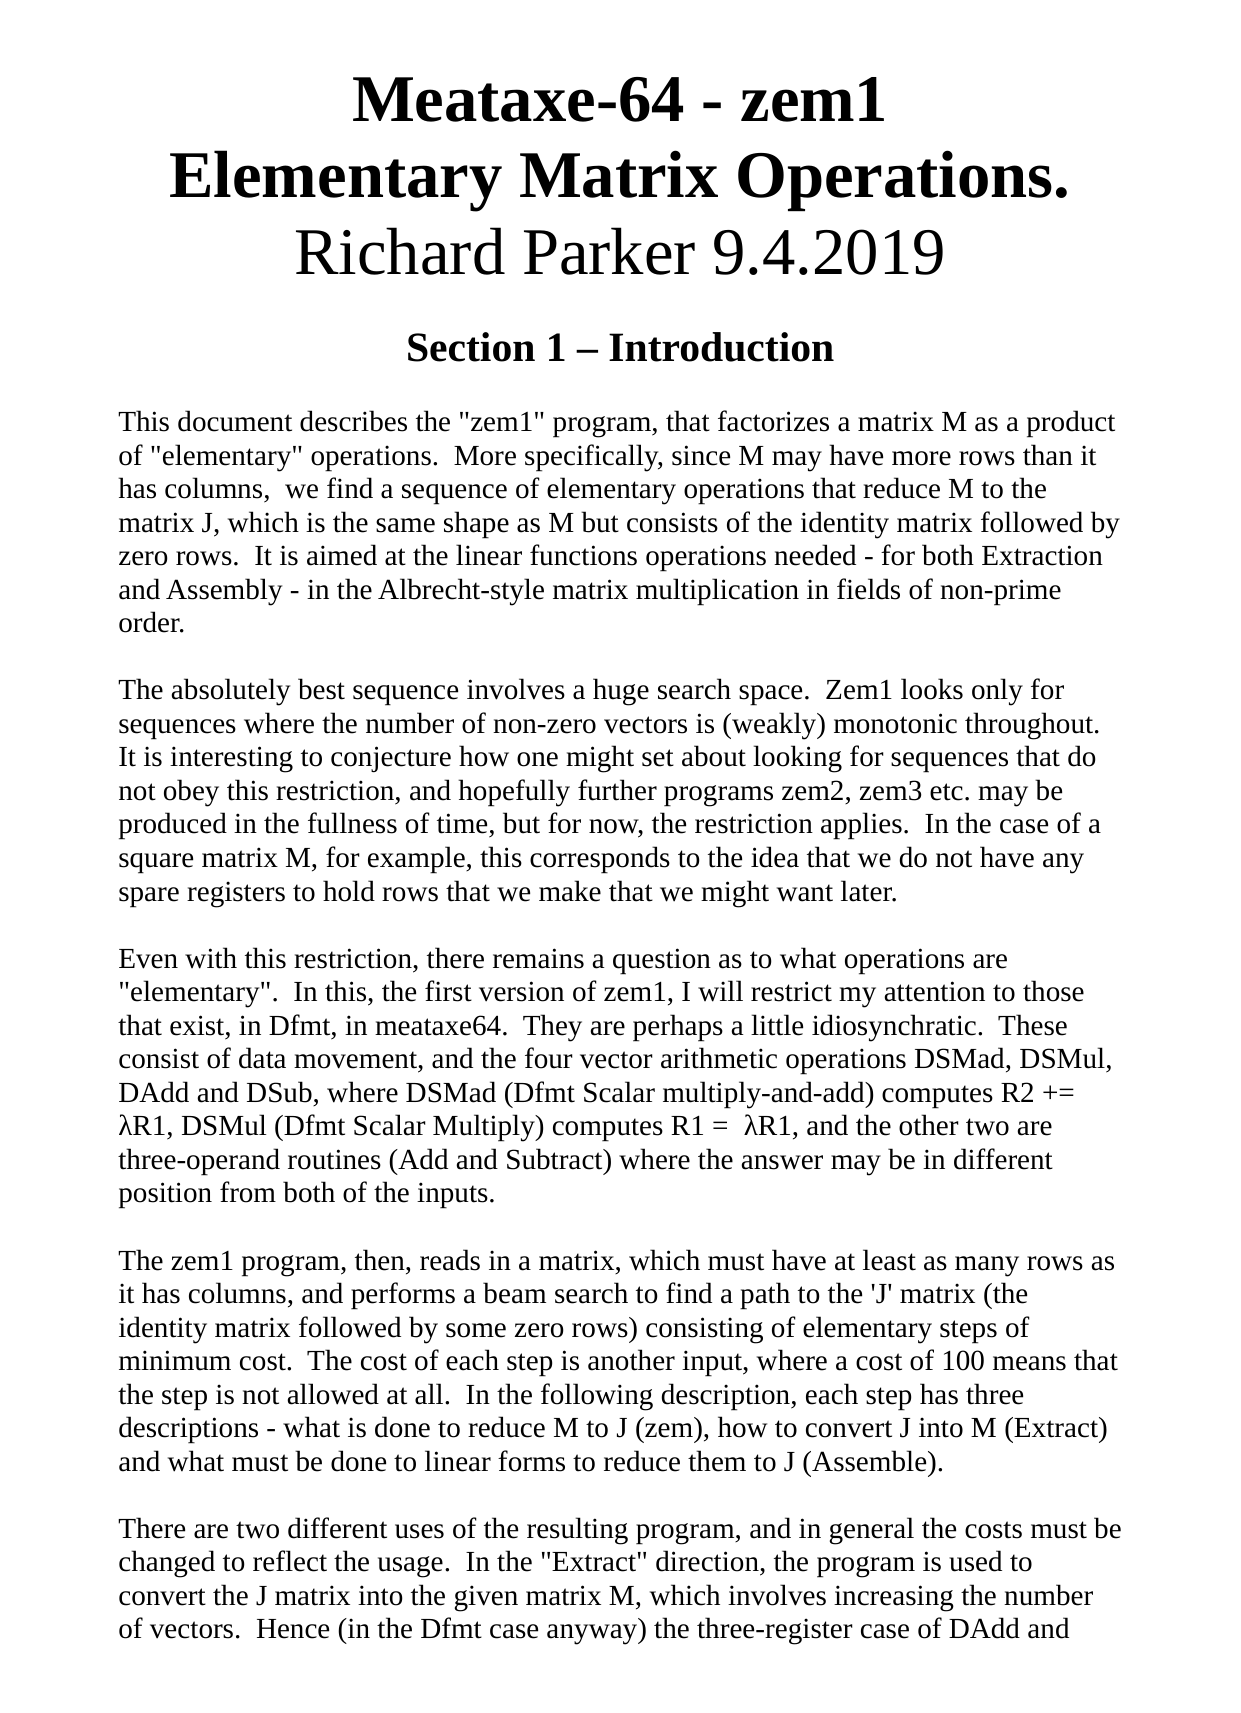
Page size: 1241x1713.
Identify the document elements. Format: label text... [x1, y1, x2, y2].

text There are two different uses of the resulting program, and in general the costs must be changed to reflect the usage. In the "Extract" direction, the program is used to convert the J matrix into the given matrix M, which involves increasing the number of vectors. Hence (in the Dfmt case anyway) the three-register case of DAdd and [118, 1511, 1122, 1645]
text Even with this restriction, there remains a question as to what operations are "elementary". In this, the first version of zem1, I will restrict my attention to those that exist, in Dfmt, in meataxe64. They are perhaps a little idiosynchratic. These consist of data movement, and the four vector arithmetic operations DSMad, DSMul, DAdd and DSub, where DSMad (Dfmt Scalar multiply-and-add) computes R2 += λR1, DSMul (Dfmt Scalar Multiply) computes R1 = λR1, and the other two are three-operand routines (Add and Subtract) where the answer may be in different position from both of the inputs. [118, 941, 1122, 1209]
text Richard Parker 9.4.2019 [118, 212, 1122, 289]
text This document describes the "zem1" program, that factorizes a matrix M as a product of "elementary" operations. More specifically, since M may have more rows than it has columns, we find a sequence of elementary operations that reduce M to the matrix J, which is the same shape as M but consists of the identity matrix followed by zero rows. It is aimed at the linear functions operations needed - for both Extraction and Assembly - in the Albrecht-style matrix multiplication in fields of non-prime order. [118, 404, 1122, 639]
text Meataxe-64 - zem1 [118, 59, 1122, 136]
text Section 1 – Introduction [118, 323, 1122, 371]
text The absolutely best sequence involves a huge search space. Zem1 looks only for sequences where the number of non-zero vectors is (weakly) monotonic throughout. It is interesting to conjecture how one might set about looking for sequences that do not obey this restriction, and hopefully further programs zem2, zem3 etc. may be produced in the fullness of time, but for now, the restriction applies. In the case of a square matrix M, for example, this corresponds to the idea that we do not have any spare registers to hold rows that we make that we might want later. [118, 672, 1122, 907]
text The zem1 program, then, reads in a matrix, which must have at least as many rows as it has columns, and performs a beam search to find a path to the 'J' matrix (the identity matrix followed by some zero rows) consisting of elementary steps of minimum cost. The cost of each step is another input, where a cost of 100 means that the step is not allowed at all. In the following description, each step has three descriptions - what is done to reduce M to J (zem), how to convert J into M (Extract) and what must be done to linear forms to reduce them to J (Assemble). [118, 1243, 1122, 1477]
text Elementary Matrix Operations. [118, 136, 1122, 212]
